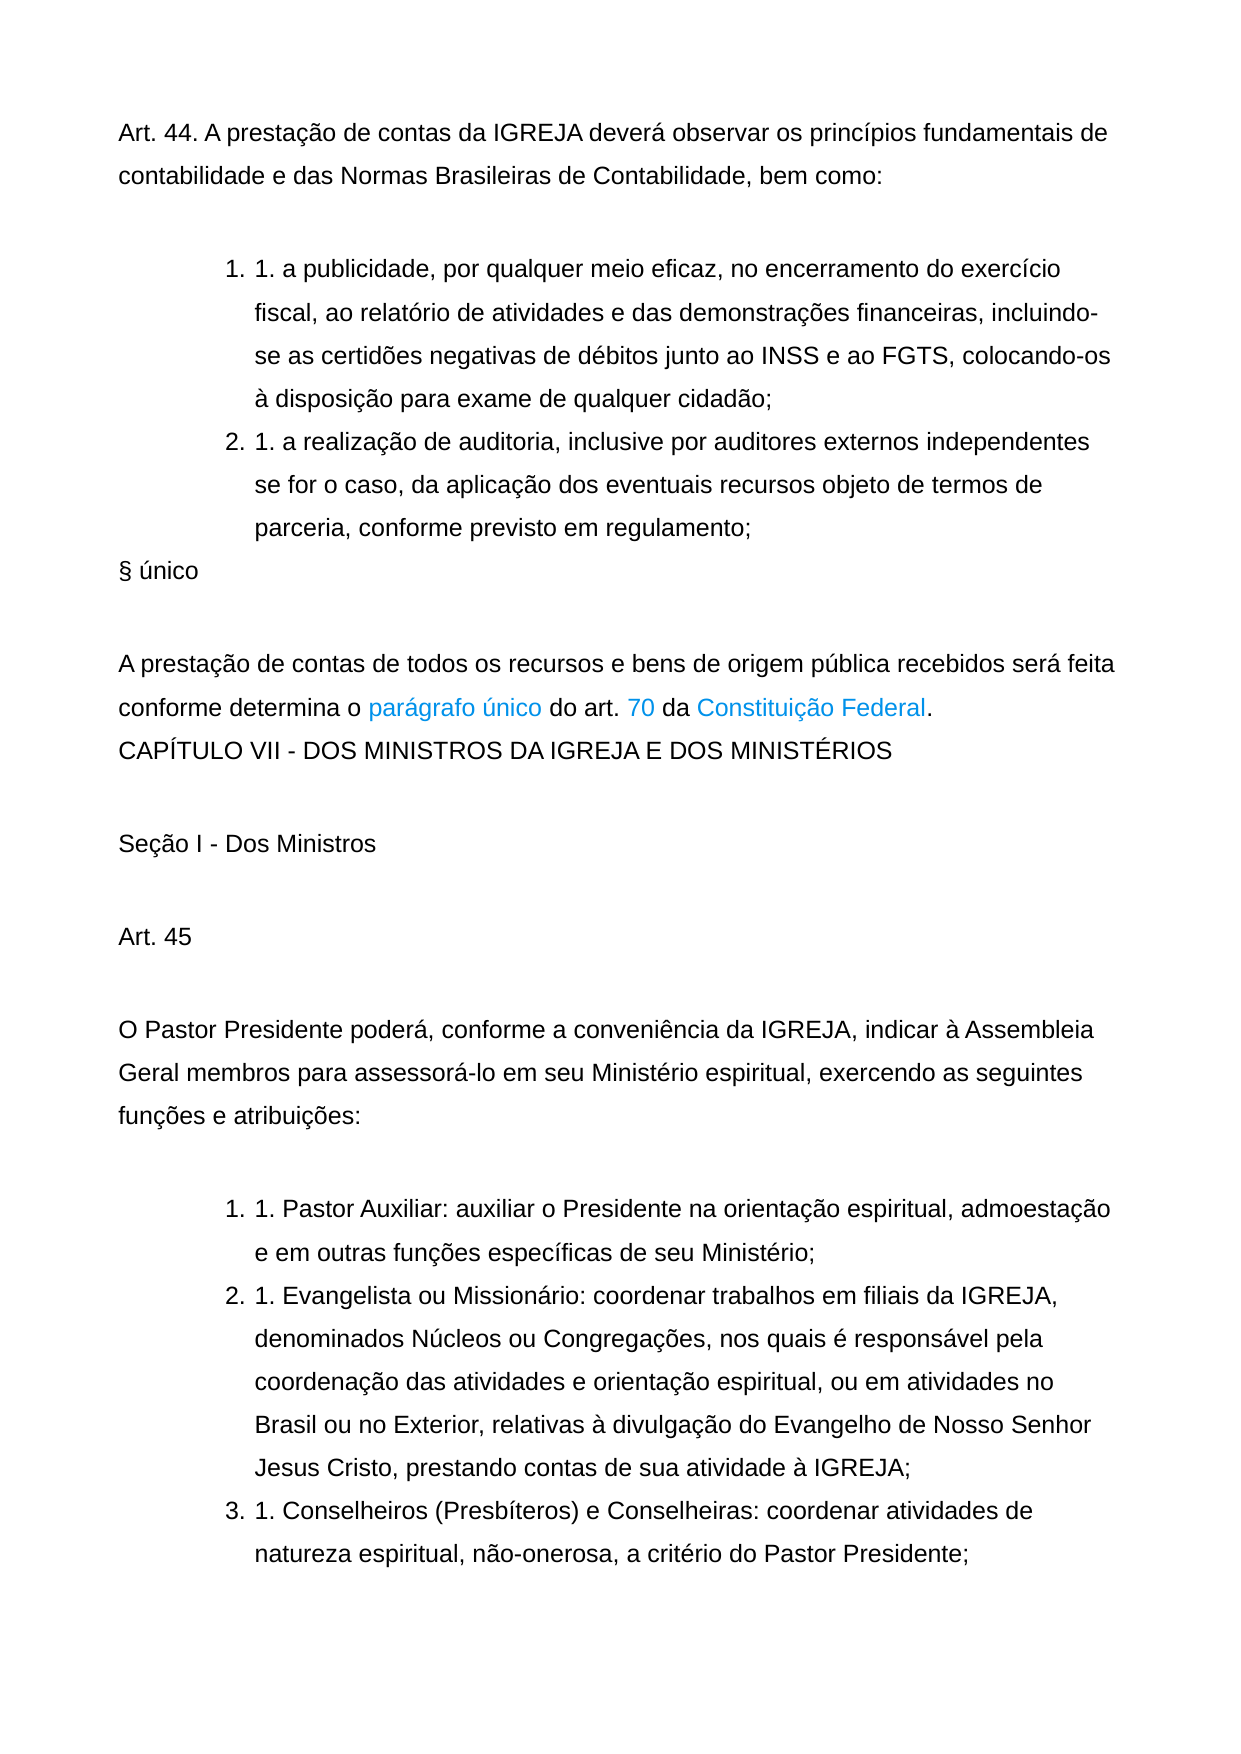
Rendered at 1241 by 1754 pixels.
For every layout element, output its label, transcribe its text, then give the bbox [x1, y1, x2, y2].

text CAPÍTULO VII - DOS MINISTROS DA IGREJA E DOS MINISTÉRIOS [118, 736, 1122, 764]
text O Pastor Presidente poderá, conforme a conveniência da IGREJA, indicar à Assembleia Geral membros para assessorá-lo em seu Ministério espiritual, exercendo as seguintes funções e atribuições: [118, 1015, 1122, 1130]
list 1. Conselheiros (Presbíteros) e Conselheiras: coordenar atividades de natureza espiritual, não-onerosa, a critério do Pastor Presidente; [225, 1496, 1122, 1568]
list 1. a publicidade, por qualquer meio eficaz, no encerramento do exercício fiscal, ao relatório de atividades e das demonstrações financeiras, incluindo-se as certidões negativas de débitos junto ao INSS e ao FGTS, colocando-os à disposição para exame de qualquer cidadão; [225, 254, 1122, 412]
text A prestação de contas de todos os recursos e bens de origem pública recebidos será feita conforme determina o parágrafo único do art. 70 da Constituição Federal. [118, 649, 1122, 721]
text Art. 45 [118, 922, 1122, 951]
list 1. Pastor Auxiliar: auxiliar o Presidente na orientação espiritual, admoestação e em outras funções específicas de seu Ministério; [225, 1194, 1122, 1266]
text Seção I - Dos Ministros [118, 829, 1122, 857]
list 1. a realização de auditoria, inclusive por auditores externos independentes se for o caso, da aplicação dos eventuais recursos objeto de termos de parceria, conforme previsto em regulamento; [225, 427, 1122, 542]
text § único [118, 556, 1122, 585]
text Art. 44. A prestação de contas da IGREJA deverá observar os princípios fundamentais de contabilidade e das Normas Brasileiras de Contabilidade, bem como: [118, 118, 1122, 190]
list 1. Evangelista ou Missionário: coordenar trabalhos em filiais da IGREJA, denominados Núcleos ou Congregações, nos quais é responsável pela coordenação das atividades e orientação espiritual, ou em atividades no Brasil ou no Exterior, relativas à divulgação do Evangelho de Nosso Senhor Jesus Cristo, prestando contas de sua atividade à IGREJA; [225, 1281, 1122, 1482]
